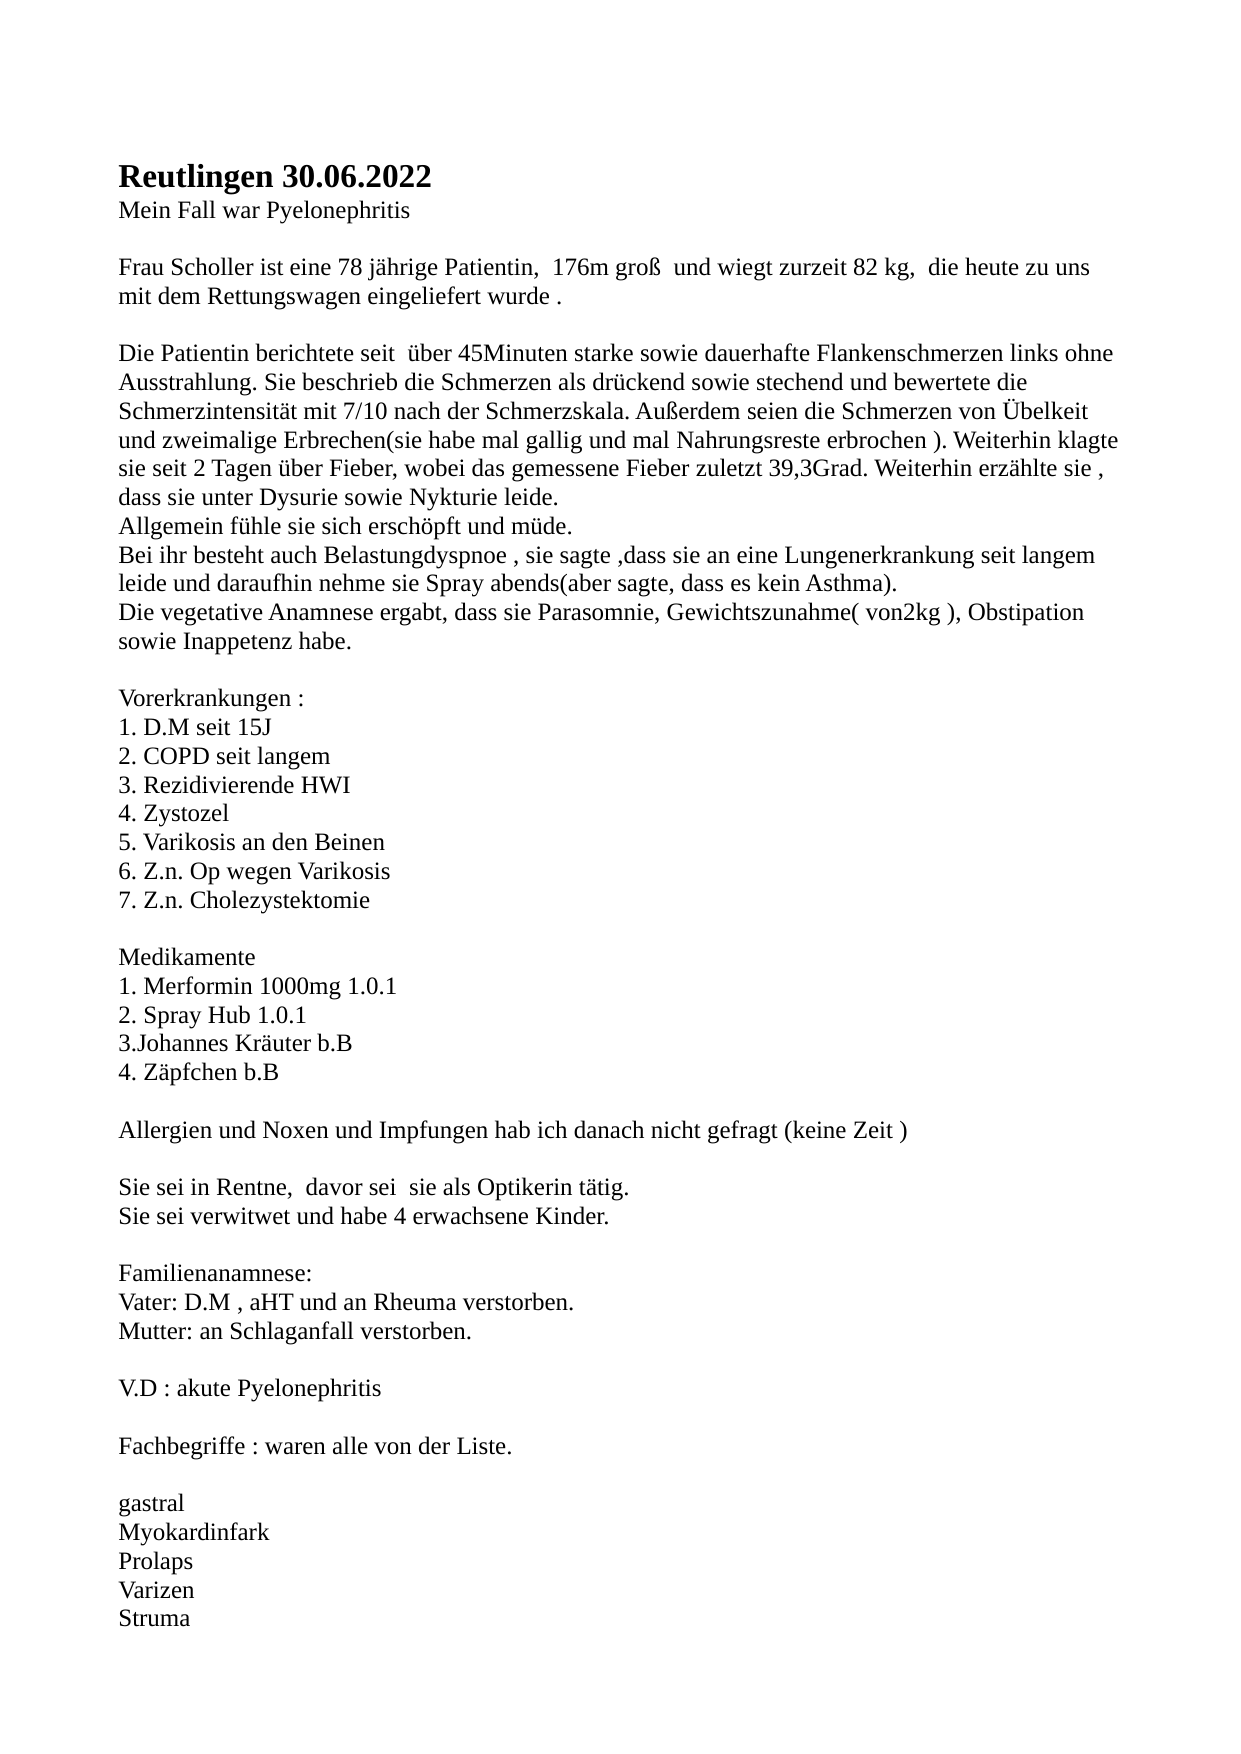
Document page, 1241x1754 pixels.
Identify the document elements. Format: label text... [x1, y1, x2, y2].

text Die vegetative Anamnese ergabt, dass sie Parasomnie, Gewichtszunahme( von2kg ), Obstipation sowie Inappetenz habe. [118, 597, 1122, 655]
text Die Patientin berichtete seit über 45Minuten starke sowie dauerhafte Flankenschmerzen links ohne Ausstrahlung. Sie beschrieb die Schmerzen als drückend sowie stechend und bewertete die Schmerzintensität mit 7/10 nach der Schmerzskala. Außerdem seien die Schmerzen von Übelkeit und zweimalige Erbrechen(sie habe mal gallig und mal Nahrungsreste erbrochen ). Weiterhin klagte sie seit 2 Tagen über Fieber, wobei das gemessene Fieber zuletzt 39,3Grad. Weiterhin erzählte sie , dass sie unter Dysurie sowie Nykturie leide. [118, 338, 1122, 511]
text Bei ihr besteht auch Belastungdyspnoe , sie sagte ,dass sie an eine Lungenerkrankung seit langem leide und daraufhin nehme sie Spray abends(aber sagte, dass es kein Asthma). [118, 540, 1122, 597]
text 2. Spray Hub 1.0.1 [118, 1000, 1122, 1028]
text Struma [118, 1603, 1122, 1632]
text 4. Zäpfchen b.B [118, 1057, 1122, 1086]
text Vorerkrankungen : [118, 683, 1122, 712]
text 3. Rezidivierende HWI [118, 770, 1122, 798]
text Sie sei in Rentne, davor sei sie als Optikerin tätig. [118, 1172, 1122, 1201]
text Fachbegriffe : waren alle von der Liste. [118, 1431, 1122, 1460]
text 6. Z.n. Op wegen Varikosis [118, 856, 1122, 885]
text Allgemein fühle sie sich erschöpft und müde. [118, 511, 1122, 540]
text 1. D.M seit 15J [118, 712, 1122, 741]
text V.D : akute Pyelonephritis [118, 1373, 1122, 1402]
text 7. Z.n. Cholezystektomie [118, 885, 1122, 913]
text Medikamente [118, 942, 1122, 971]
text 3.Johannes Kräuter b.B [118, 1028, 1122, 1057]
text Frau Scholler ist eine 78 jährige Patientin, 176m groß und wiegt zurzeit 82 kg, die heute zu uns mit dem Rettungswagen eingeliefert wurde . [118, 252, 1122, 310]
text gastral [118, 1488, 1122, 1517]
text Familienanamnese: [118, 1258, 1122, 1287]
text Allergien und Noxen und Impfungen hab ich danach nicht gefragt (keine Zeit ) [118, 1115, 1122, 1143]
text Reutlingen 30.06.2022 [118, 156, 1122, 195]
text Myokardinfark [118, 1517, 1122, 1546]
text 4. Zystozel [118, 798, 1122, 827]
text Vater: D.M , aHT und an Rheuma verstorben. [118, 1287, 1122, 1316]
text Varizen [118, 1575, 1122, 1603]
text 5. Varikosis an den Beinen [118, 827, 1122, 856]
text Mutter: an Schlaganfall verstorben. [118, 1316, 1122, 1345]
text Sie sei verwitwet und habe 4 erwachsene Kinder. [118, 1201, 1122, 1230]
text Mein Fall war Pyelonephritis [118, 195, 1122, 223]
text Prolaps [118, 1546, 1122, 1575]
text 1. Merformin 1000mg 1.0.1 [118, 971, 1122, 1000]
text 2. COPD seit langem [118, 741, 1122, 770]
